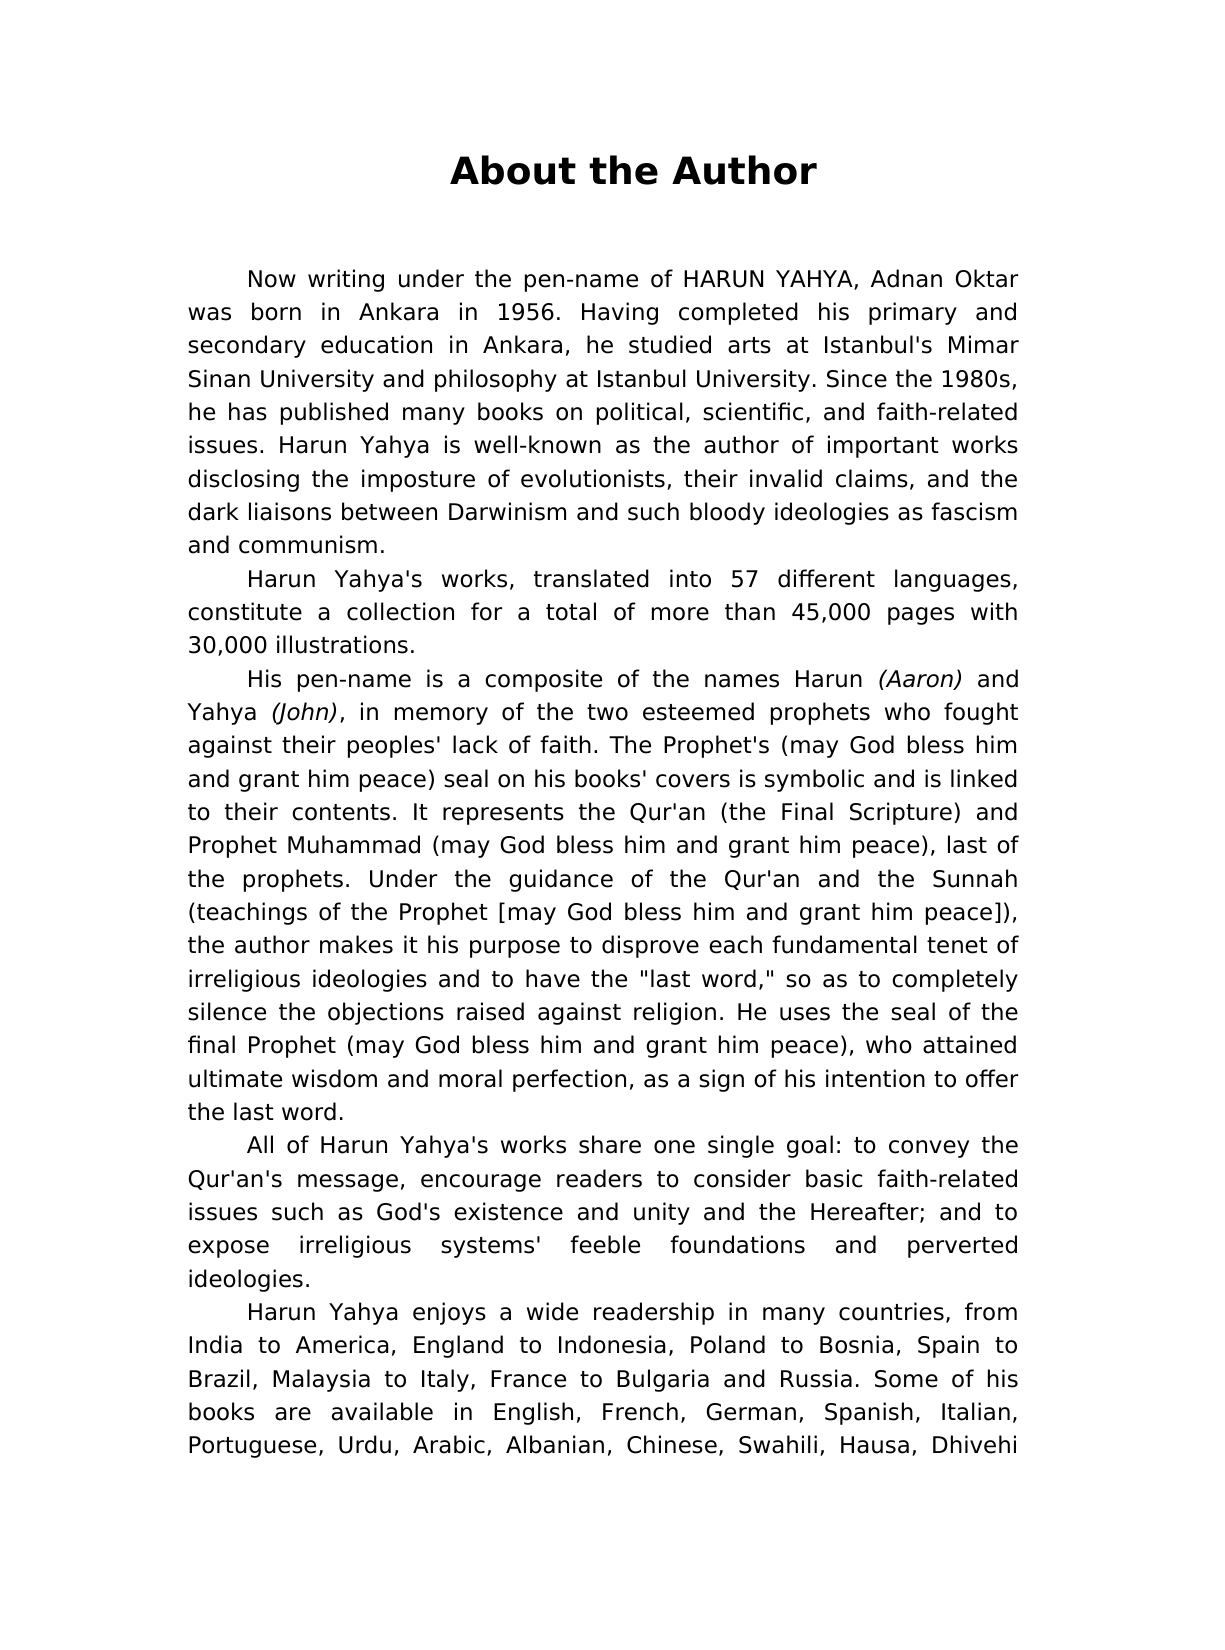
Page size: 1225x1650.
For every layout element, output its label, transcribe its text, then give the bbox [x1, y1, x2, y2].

text All of Harun Yahya's works share one single goal: to convey the Qur'an's message, encourage readers to consider basic faith-related issues such as God's existence and unity and the Hereafter; and to expose irreligious systems' feeble foundations and perverted ideologies. [187, 1127, 1020, 1294]
text His pen-name is a composite of the names Harun (Aaron) and Yahya (John), in memory of the two esteemed prophets who fought against their peoples' lack of faith. The Prophet's (may God bless him and grant him peace) seal on his books' covers is symbolic and is linked to their contents. It represents the Qur'an (the Final Scripture) and Prophet Muhammad (may God bless him and grant him peace), last of the prophets. Under the guidance of the Qur'an and the Sunnah (teachings of the Prophet [may God bless him and grant him peace]), the author makes it his purpose to disprove each fundamental tenet of irreligious ideologies and to have the "last word," so as to completely silence the objections raised against religion. He uses the seal of the final Prophet (may God bless him and grant him peace), who attained ultimate wisdom and moral perfection, as a sign of his intention to offer the last word. [187, 660, 1020, 1127]
text Harun Yahya's works, translated into 57 different languages, constitute a collection for a total of more than 45,000 pages with 30,000 illustrations. [187, 560, 1020, 660]
text Now writing under the pen-name of HARUN YAHYA, Adnan Oktar was born in Ankara in 1956. Having completed his primary and secondary education in Ankara, he studied arts at Istanbul's Mimar Sinan University and philosophy at Istanbul University. Since the 1980s, he has published many books on political, scientific, and faith-related issues. Harun Yahya is well-known as the author of important works disclosing the imposture of evolutionists, their invalid claims, and the dark liaisons between Darwinism and such bloody ideologies as fascism and communism. [187, 260, 1020, 560]
text About the Author [187, 150, 1020, 194]
text Harun Yahya enjoys a wide readership in many countries, from India to America, England to Indonesia, Poland to Bosnia, Spain to Brazil, Malaysia to Italy, France to Bulgaria and Russia. Some of his books are available in English, French, German, Spanish, Italian, Portuguese, Urdu, Arabic, Albanian, Chinese, Swahili, Hausa, Dhivehi [187, 1294, 1020, 1460]
